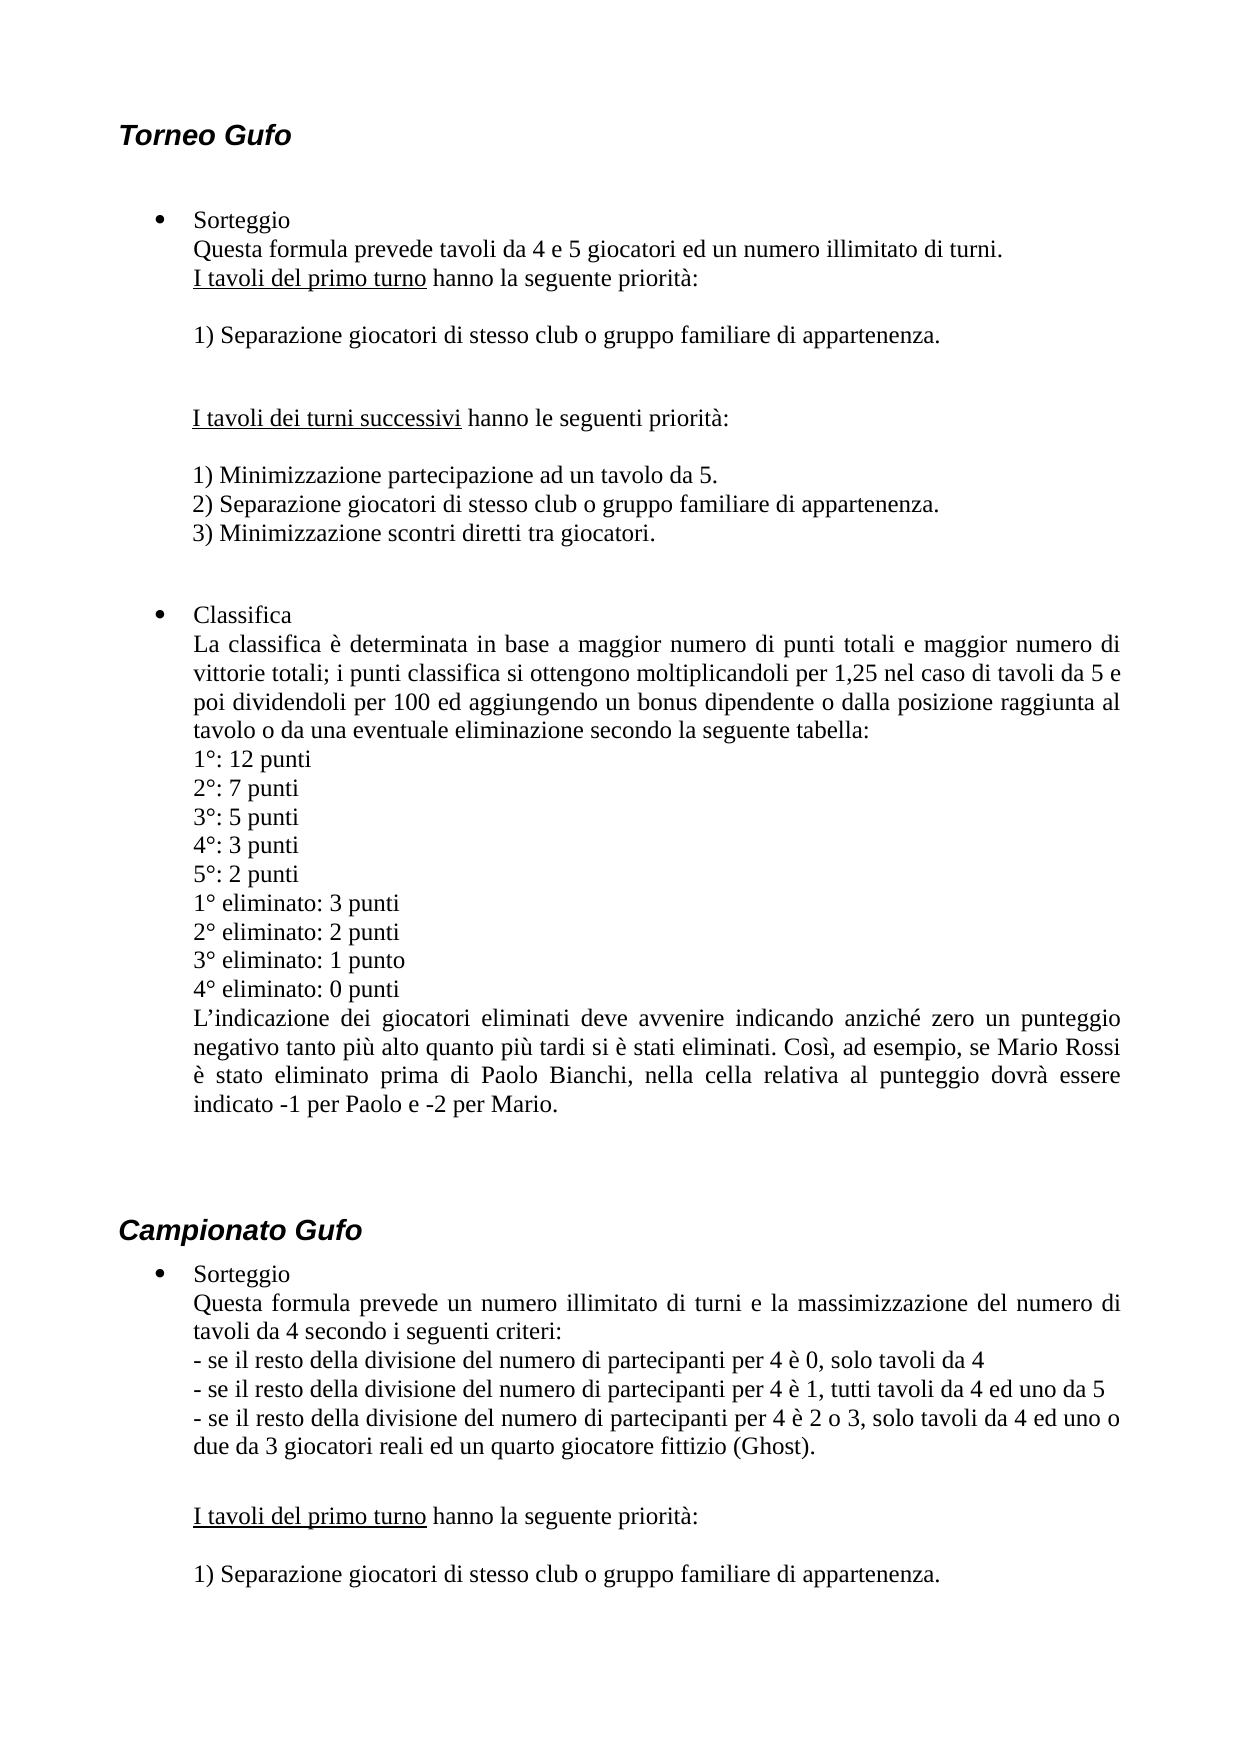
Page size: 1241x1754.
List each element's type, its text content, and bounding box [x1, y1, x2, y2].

text I tavoli del primo turno hanno la seguente priorità: 1) Separazione giocatori di stesso club o gruppo familiare di appartenenza. [193, 1473, 1122, 1588]
list Sorteggio Questa formula prevede tavoli da 4 e 5 giocatori ed un numero illimitato di turni. I tavoli del primo turno hanno la seguente priorità: 1) Separazione giocatori di stesso club o gruppo familiare di appartenenza. [156, 205, 1122, 349]
list Classifica La classifica è determinata in base a maggior numero di punti totali e maggior numero di vittorie totali; i punti classifica si ottengono moltiplicandoli per 1,25 nel caso di tavoli da 5 e poi dividendoli per 100 ed aggiungendo un bonus dipendente o dalla posizione raggiunta al tavolo o da una eventuale eliminazione secondo la seguente tabella: 1°: 12 punti 2°: 7 punti 3°: 5 punti 4°: 3 punti 5°: 2 punti 1° eliminato: 3 punti 2° eliminato: 2 punti 3° eliminato: 1 punto 4° eliminato: 0 punti L’indicazione dei giocatori eliminati deve avvenire indicando anziché zero un punteggio negativo tanto più alto quanto più tardi si è stati eliminati. Così, ad esempio, se Mario Rossi è stato eliminato prima di Paolo Bianchi, nella cella relativa al punteggio dovrà essere indicato -1 per Paolo e -2 per Mario. [156, 600, 1122, 1175]
list Sorteggio Questa formula prevede un numero illimitato di turni e la massimizzazione del numero di tavoli da 4 secondo i seguenti criteri: - se il resto della divisione del numero di partecipanti per 4 è 0, solo tavoli da 4 - se il resto della divisione del numero di partecipanti per 4 è 1, tutti tavoli da 4 ed uno da 5 - se il resto della divisione del numero di partecipanti per 4 è 2 o 3, solo tavoli da 4 ed uno o due da 3 giocatori reali ed un quarto giocatore fittizio (Ghost). [156, 1259, 1122, 1460]
subtitle Torneo Gufo [118, 118, 1122, 152]
text I tavoli dei turni successivi hanno le seguenti priorità: 1) Minimizzazione partecipazione ad un tavolo da 5. 2) Separazione giocatori di stesso club o gruppo familiare di appartenenza. 3) Minimizzazione scontri diretti tra giocatori. [192, 403, 1122, 547]
subtitle Campionato Gufo [118, 1213, 1122, 1246]
